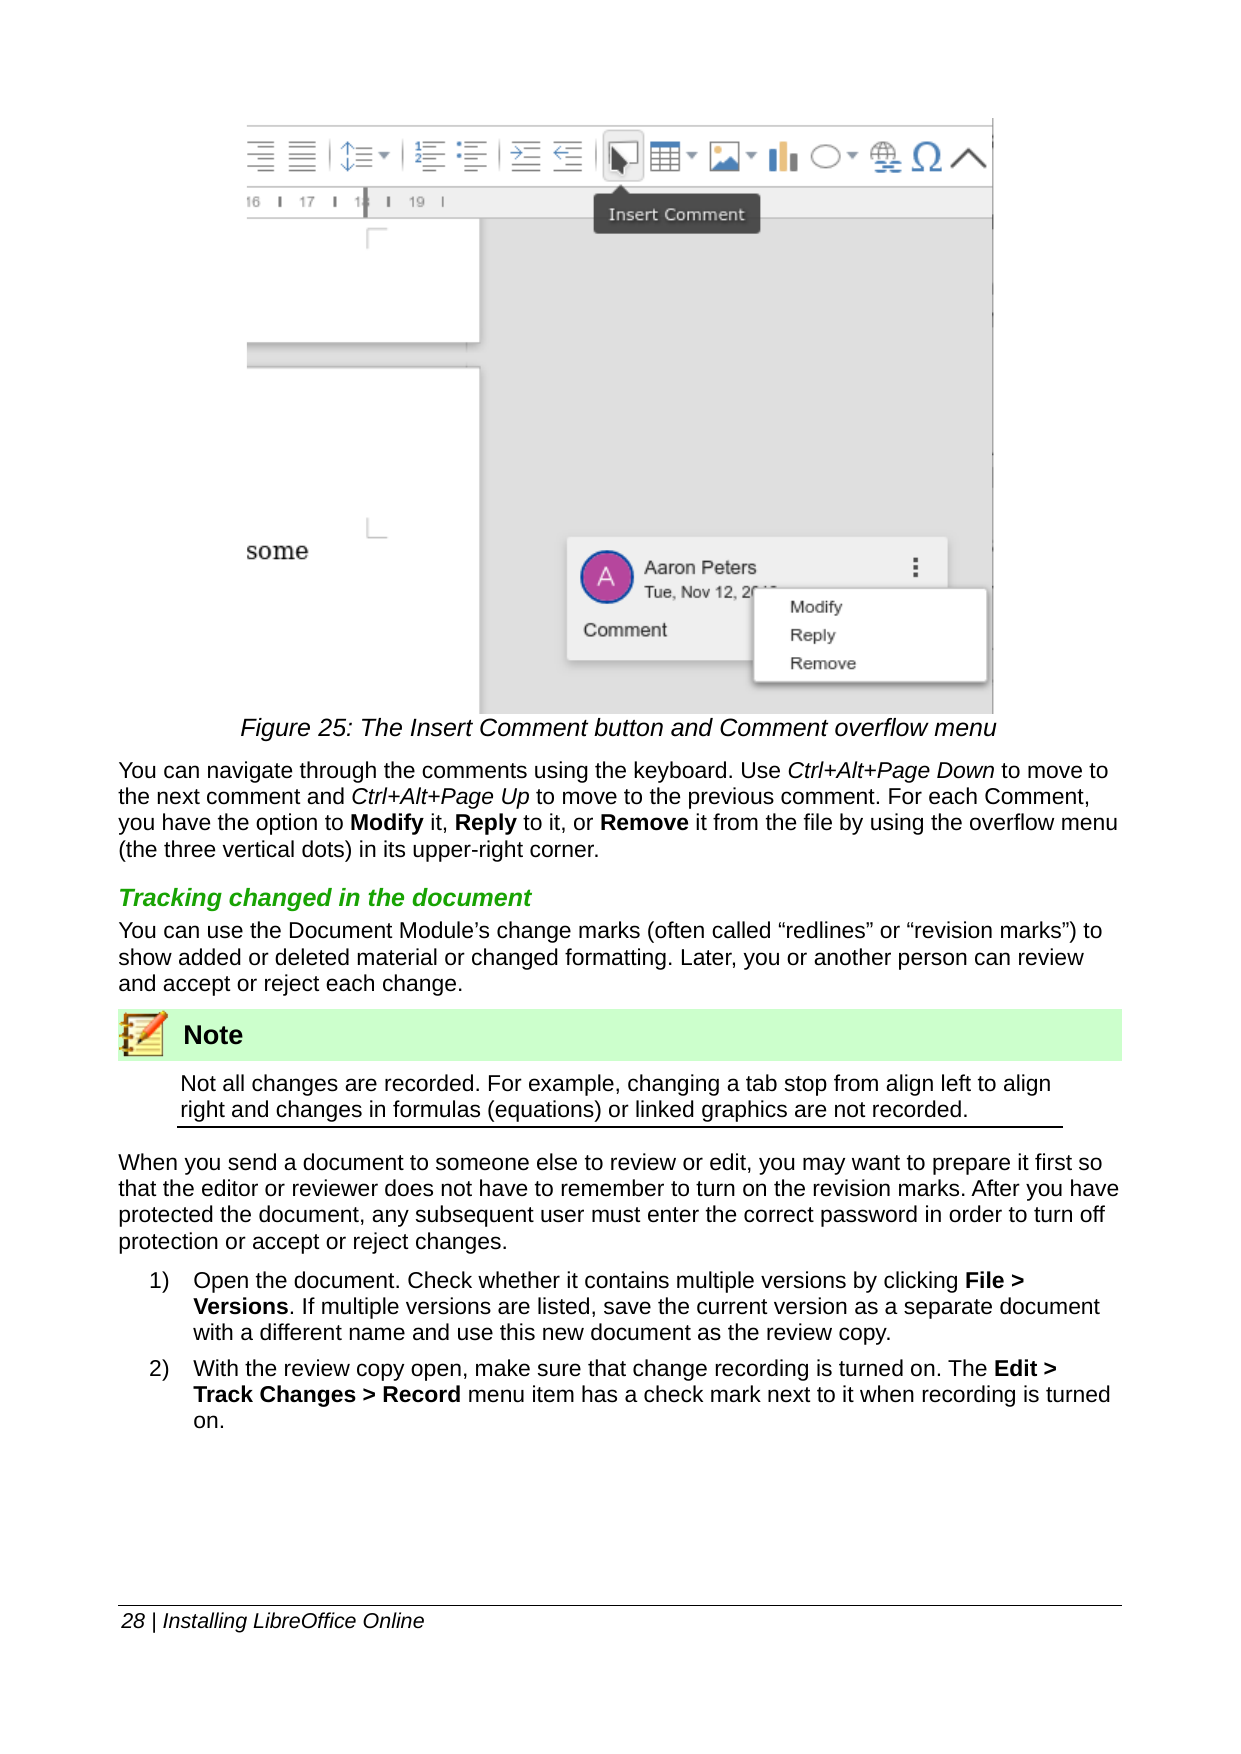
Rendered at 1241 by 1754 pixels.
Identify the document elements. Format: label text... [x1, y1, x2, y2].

list When you send a document to someone else to review or edit, you may want to prepare it first so that the editor or reviewer does not have to remember to turn on the revision marks. After you have protected the document, any subsequent user must enter the correct password in order to turn off protection or accept or reject changes. [118, 1149, 1122, 1254]
text Not all changes are recorded. For example, changing a tab stop from align left to align right and changes in formulas (equations) or linked graphics are not recorded. [177, 1067, 1063, 1126]
list With the review copy open, make sure that change recording is turned on. The Edit > Track Changes > Record menu item has a check mark next to it when recording is turned on. [169, 1354, 1122, 1434]
text You can navigate through the comments using the keyboard. Use Ctrl+Alt+Page Down to move to the next comment and Ctrl+Alt+Page Up to move to the previous comment. For each Comment, you have the option to Modify it, Reply to it, or Remove it from the file by using the overflow menu (the three vertical dots) in its upper-right corner. [118, 757, 1122, 862]
picture [119, 1009, 170, 1060]
subtitle Note [118, 1009, 1122, 1061]
list You can use the Document Module’s change marks (often called “redlines” or “revision marks”) to show added or deleted material or changed formatting. Later, you or another person can review and accept or reject each change. [118, 917, 1122, 996]
list Open the document. Check whether it contains multiple versions by clicking File > Versions. If multiple versions are listed, save the current version as a separate document with a different name and use this new document as the review copy. [169, 1267, 1122, 1346]
subtitle Tracking changed in the document [118, 883, 1122, 911]
text Figure 25: The Insert Comment button and Comment overflow menu [227, 118, 1013, 742]
picture [246, 118, 994, 714]
